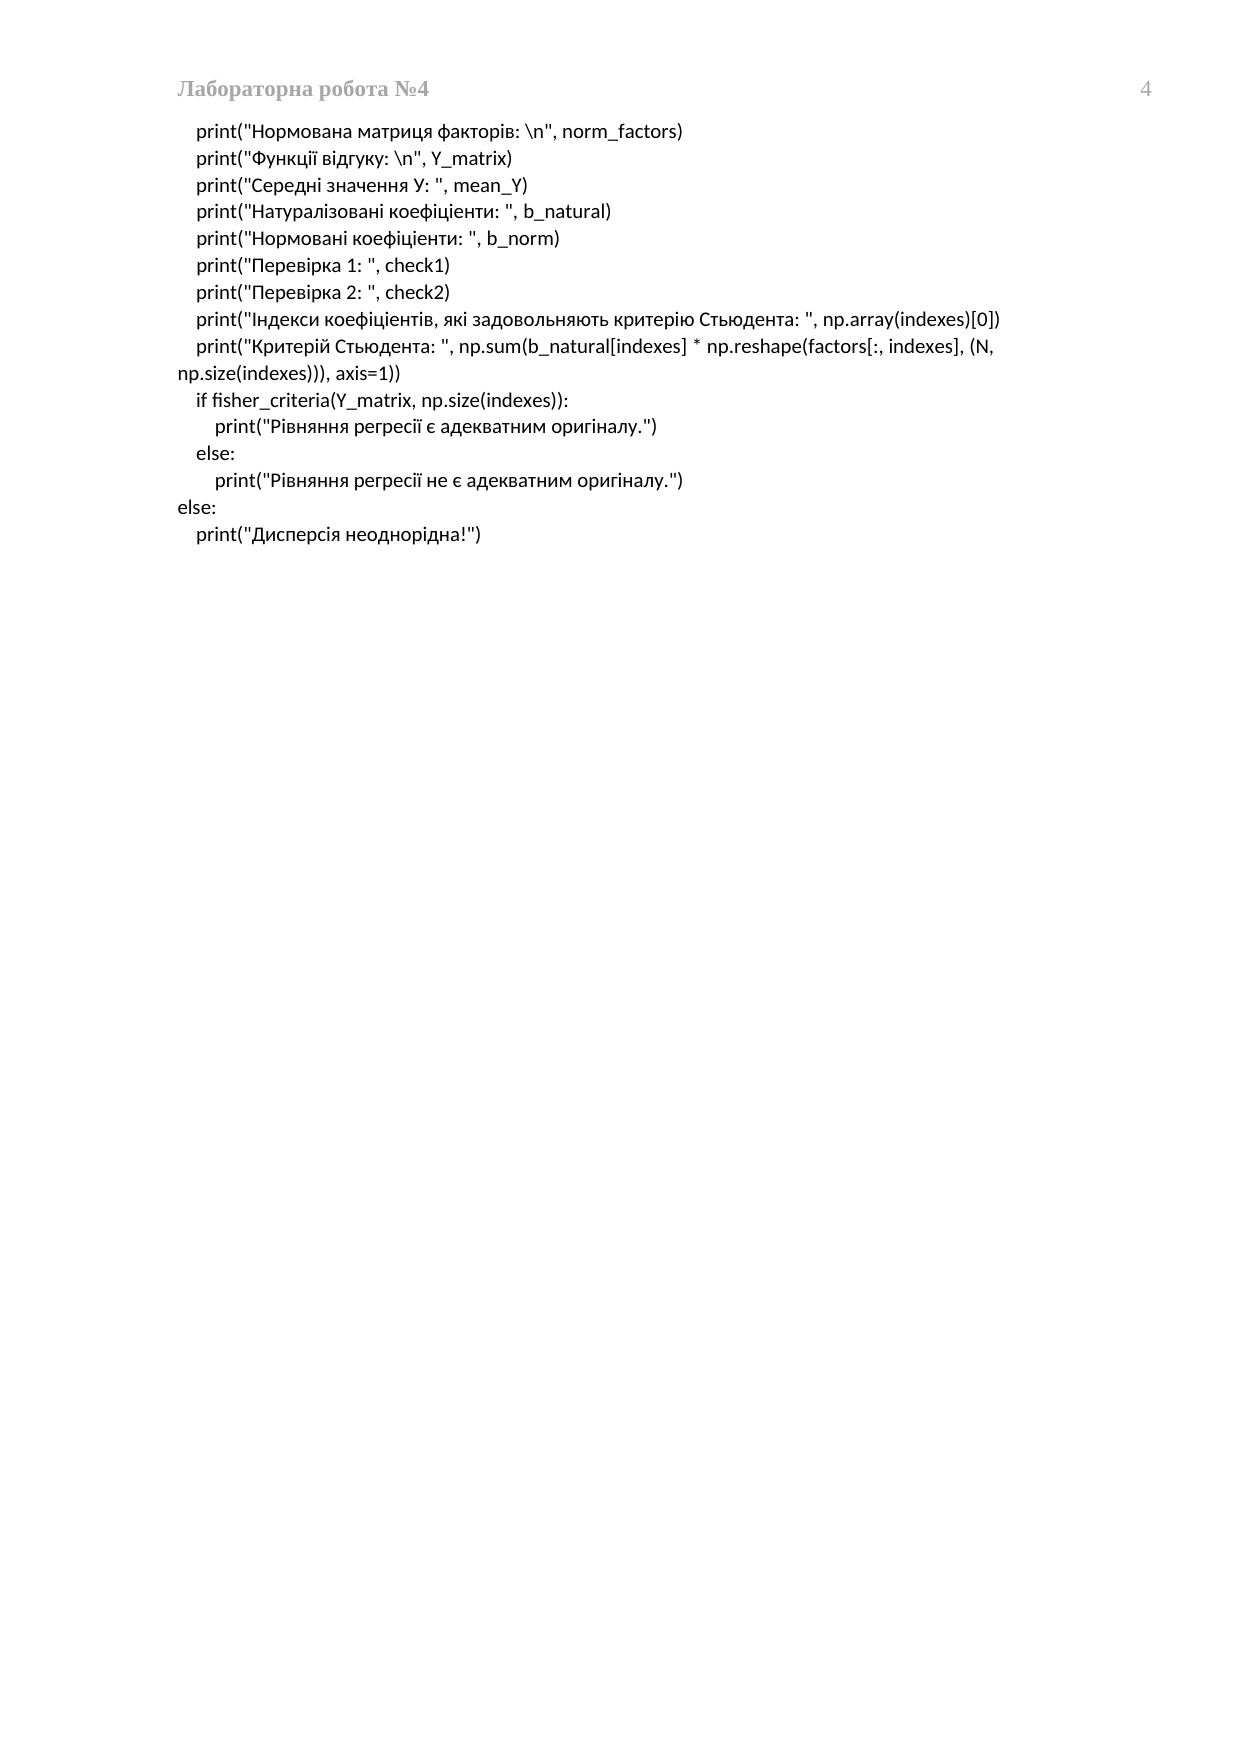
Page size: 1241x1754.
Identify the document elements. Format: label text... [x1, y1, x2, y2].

text if fisher_criteria(Y_matrix, np.size(indexes)): [177, 387, 1152, 412]
text print("Натуралізовані коефіціенти: ", b_natural) [177, 199, 1152, 224]
text print("Нормовані коефіціенти: ", b_norm) [177, 226, 1152, 251]
text print("Дисперсія неоднорідна!") [177, 521, 1152, 547]
text print("Нормована матриця факторів: \n", norm_factors) [177, 118, 1152, 143]
text print("Рівняння регресії є адекватним оригіналу.") [177, 414, 1152, 439]
text print("Перевірка 1: ", check1) [177, 252, 1152, 278]
text print("Критерій Стьюдента: ", np.sum(b_natural[indexes] * np.reshape(factors[:, indexes], (N, np.size(indexes))), axis=1)) [177, 333, 1152, 385]
text print("Перевірка 2: ", check2) [177, 279, 1152, 305]
text else: [177, 494, 1152, 520]
text print("Середні значення У: ", mean_Y) [177, 172, 1152, 197]
text print("Рівняння регресії не є адекватним оригіналу.") [177, 467, 1152, 493]
text print("Індекси коефіціентів, які задовольняють критерію Стьюдента: ", np.array(indexes)[0]) [177, 306, 1152, 332]
text print("Функції відгуку: \n", Y_matrix) [177, 145, 1152, 170]
text else: [177, 441, 1152, 466]
